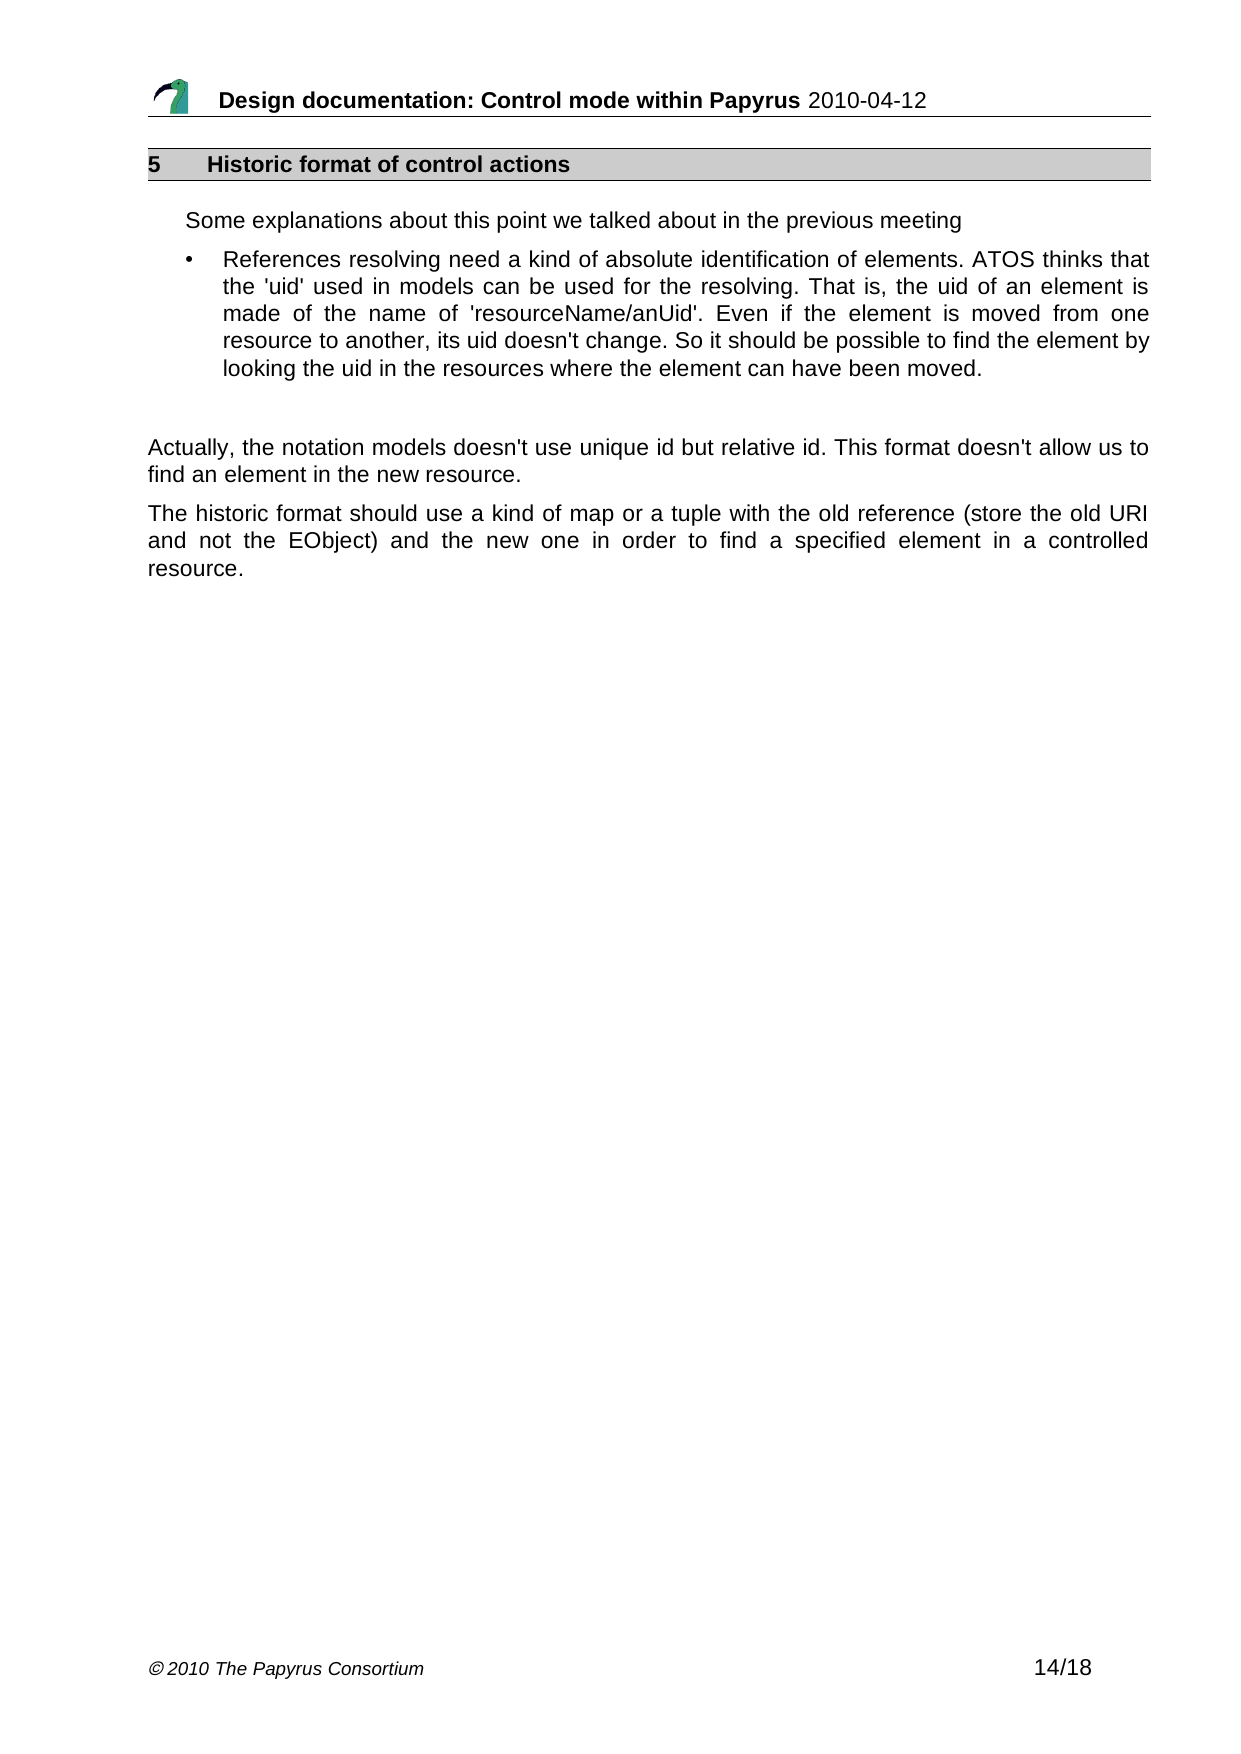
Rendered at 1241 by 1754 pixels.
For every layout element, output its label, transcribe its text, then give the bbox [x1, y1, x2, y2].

picture [153, 79, 189, 114]
list References resolving need a kind of absolute identification of elements. ATOS thinks that the 'uid' used in models can be used for the resolving. That is, the uid of an element is made of the name of 'resourceName/anUid'. Even if the element is moved from one resource to another, its uid doesn't change. So it should be possible to find the element by looking the uid in the resources where the element can have been moved. [185, 246, 1151, 381]
text The historic format should use a kind of map or a tuple with the old reference (store the old URI and not the EObject) and the new one in order to find a specified element in a controlled resource. [148, 500, 1151, 581]
subtitle Historic format of control actions [148, 149, 1151, 180]
